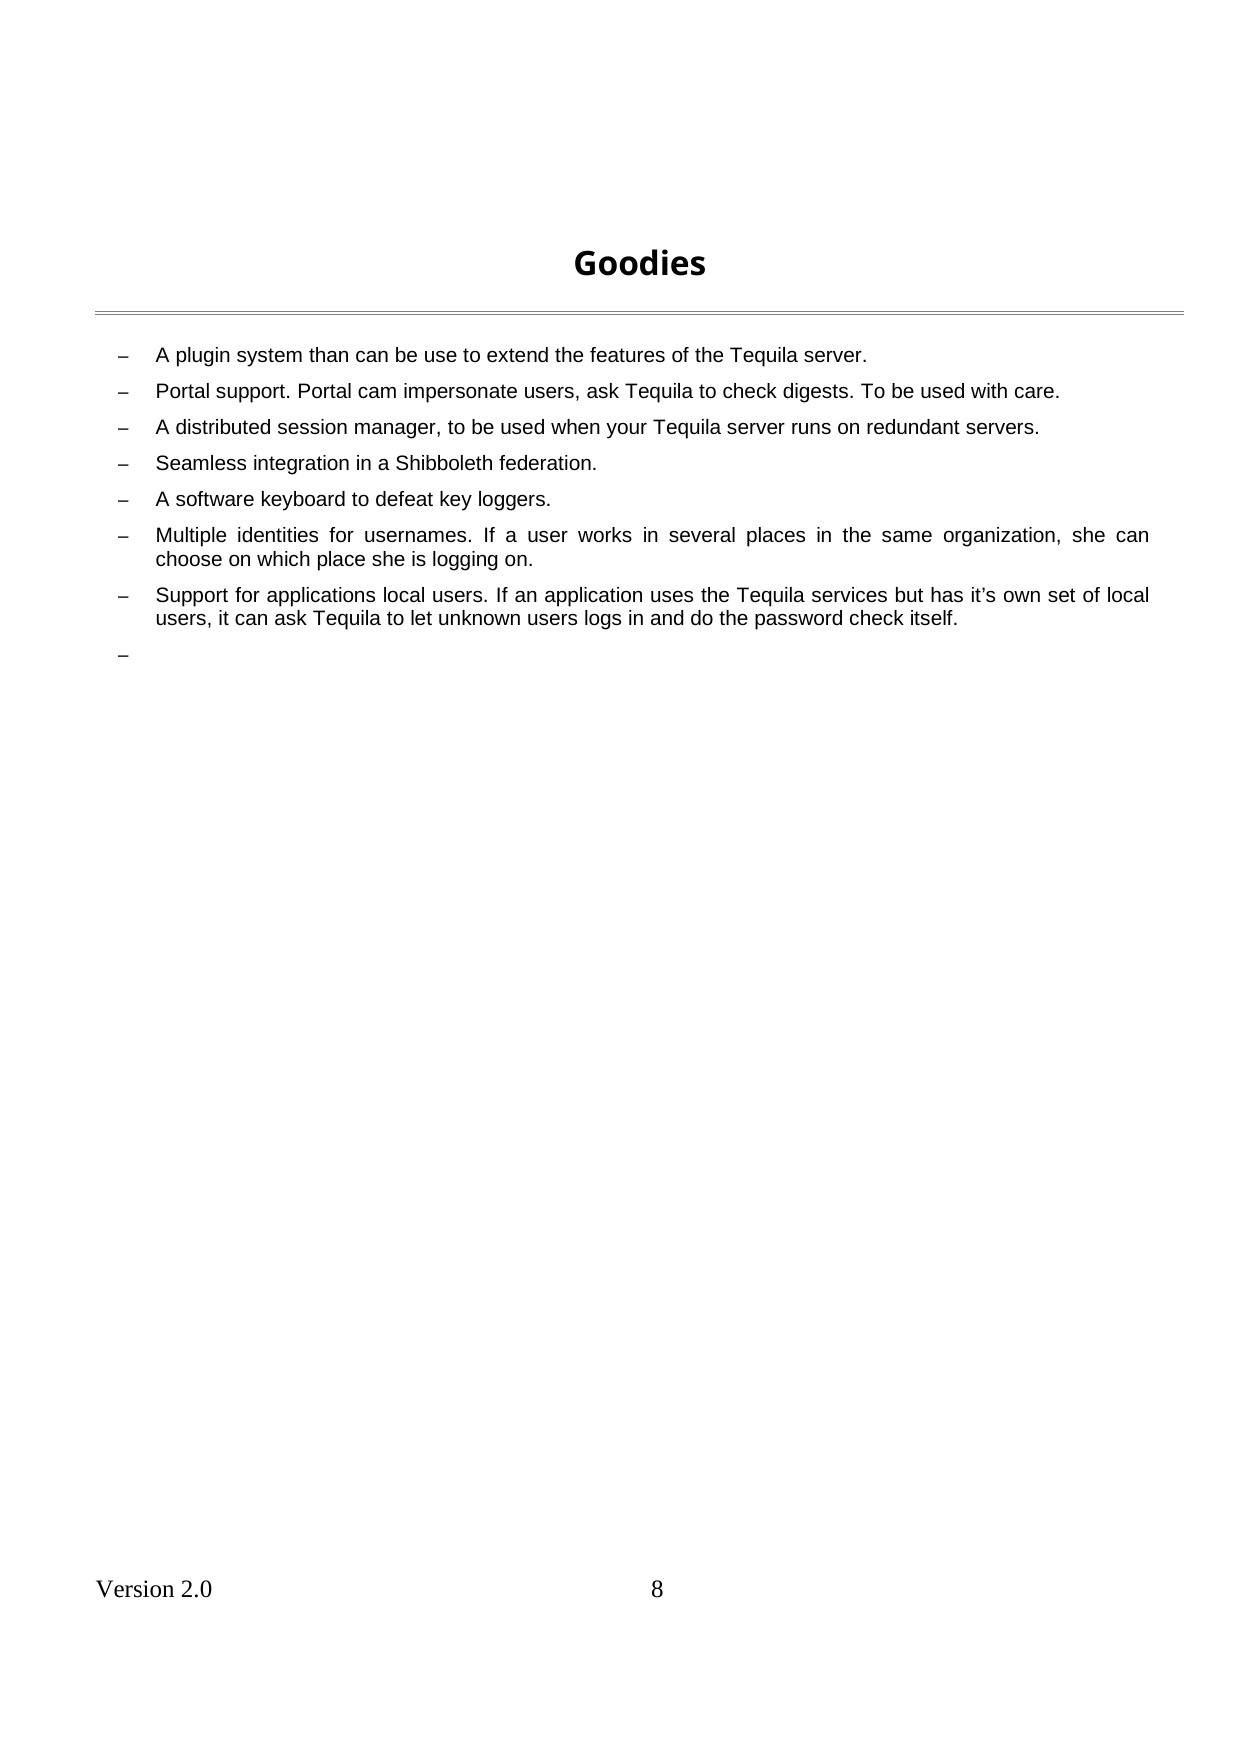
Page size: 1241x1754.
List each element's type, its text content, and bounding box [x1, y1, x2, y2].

list Multiple identities for usernames. If a user works in several places in the same organization, she can choose on which place she is logging on. [118, 524, 1151, 571]
list Support for applications local users. If an application uses the Tequila services but has it’s own set of local users, it can ask Tequila to let unknown users logs in and do the password check itself. [118, 583, 1151, 630]
list Portal support. Portal cam impersonate users, ask Tequila to check digests. To be used with care. [118, 379, 1151, 403]
list A distributed session manager, to be used when your Tequila server runs on redundant servers. [118, 416, 1151, 439]
list A plugin system than can be use to extend the features of the Tequila server. [118, 343, 1151, 367]
subtitle Goodies [95, 240, 1184, 286]
list Seamless integration in a Shibboleth federation. [118, 452, 1151, 475]
list A software keyboard to defeat key loggers. [118, 488, 1151, 511]
